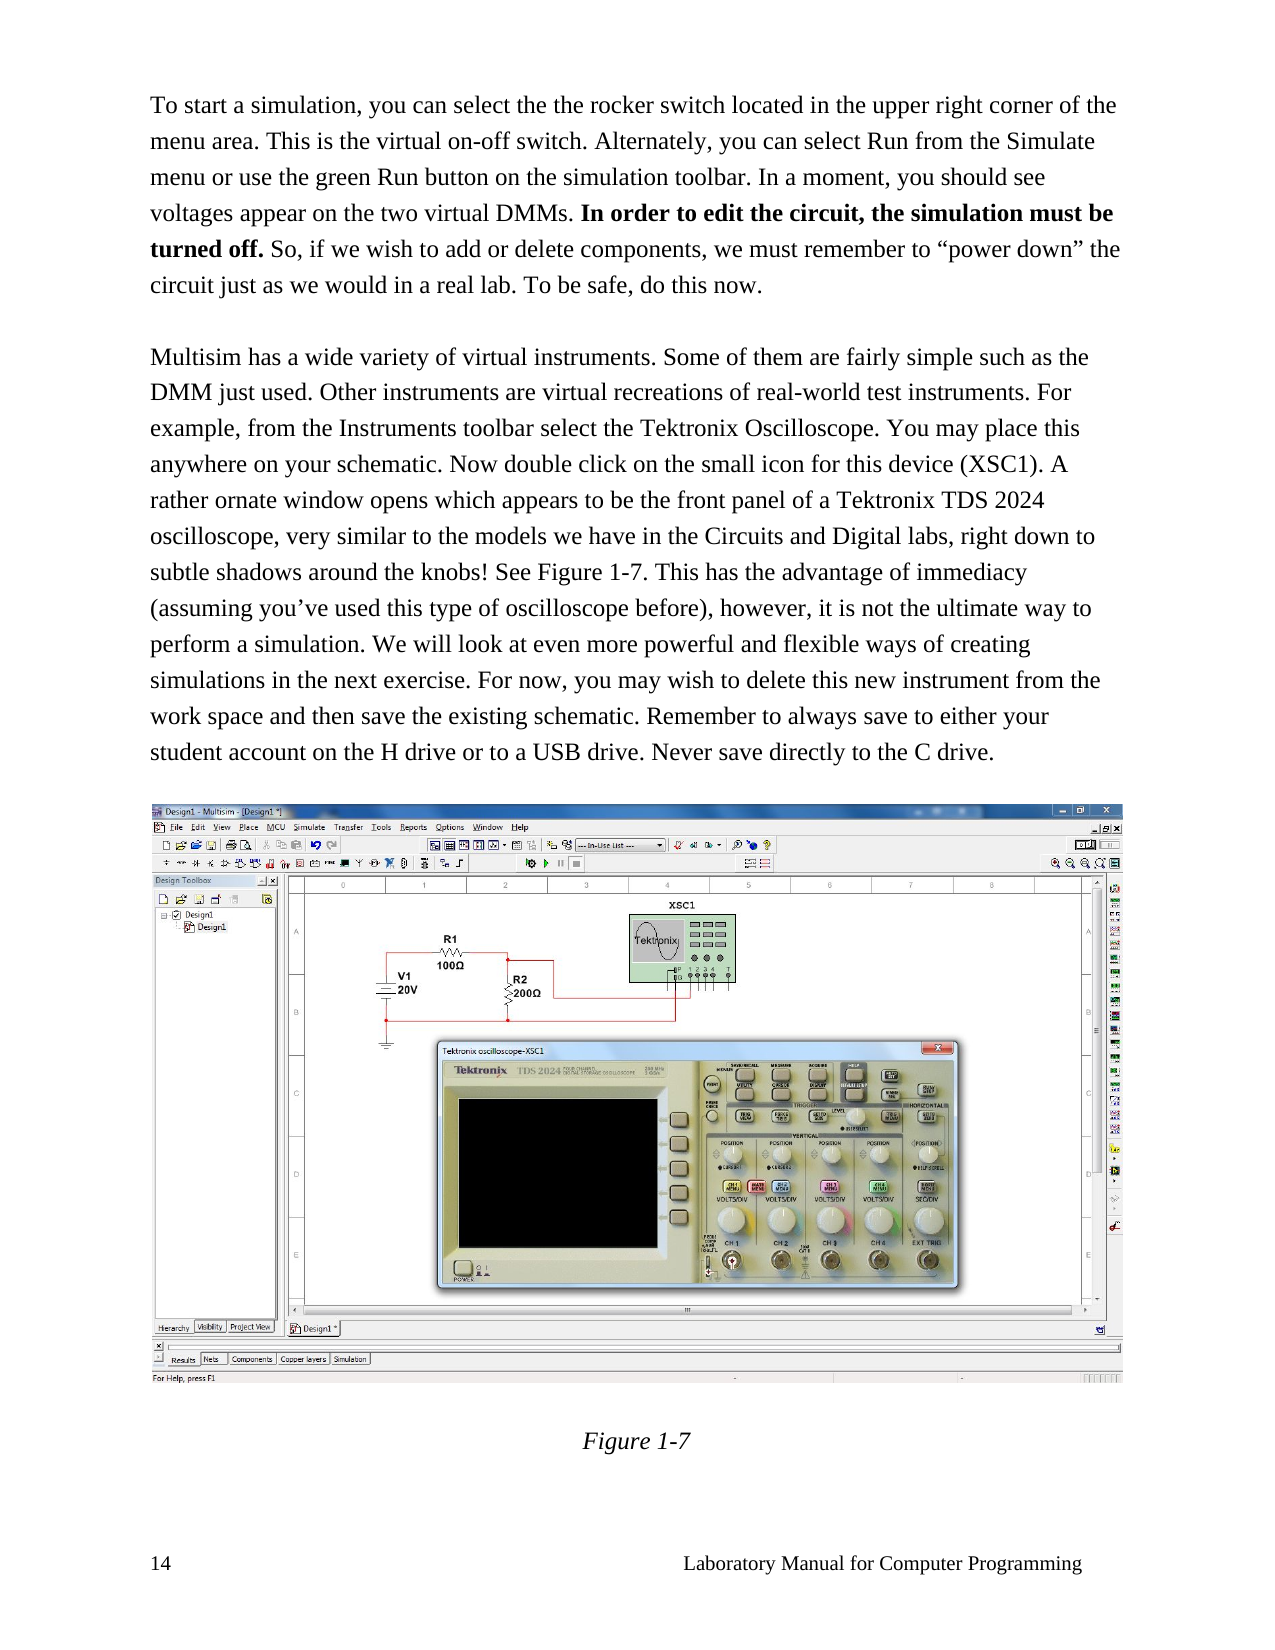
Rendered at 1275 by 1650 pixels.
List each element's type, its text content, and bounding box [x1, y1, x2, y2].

text Figure 1-7 [150, 1426, 1125, 1454]
picture [152, 804, 1123, 1383]
text To start a simulation, you can select the the rocker switch located in the upper right corner of the menu area. This is the virtual on-off switch. Alternately, you can select Run from the Simulate menu or use the green Run button on the simulation toolbar. In a moment, you should see voltages appear on the two virtual DMMs. In order to edit the circuit, the simulation must be turned off. So, if we wish to add or delete components, we must remember to “power down” the circuit just as we would in a real lab. To be safe, do this now. [150, 90, 1125, 298]
text Multisim has a wide variety of virtual instruments. Some of them are fairly simple such as the DMM just used. Other instruments are virtual recreations of real-world test instruments. For example, from the Instruments toolbar select the Tektronix Oscilloscope. You may place this anywhere on your schematic. Now double click on the small icon for this device (XSC1). A rather ornate window opens which appears to be the front panel of a Tektronix TDS 2024 oscilloscope, very similar to the models we have in the Circuits and Digital labs, right down to subtle shadows around the knobs! See Figure 1-7. This has the advantage of immediacy (assuming you’ve used this type of oscilloscope before), however, it is not the ultimate way to perform a simulation. We will look at even more powerful and flexible ways of creating simulations in the next exercise. For now, you may wish to delete this new instrument from the work space and then save the existing schematic. Remember to always save to either your student account on the H drive or to a USB drive. Never save directly to the C drive. [150, 342, 1125, 766]
